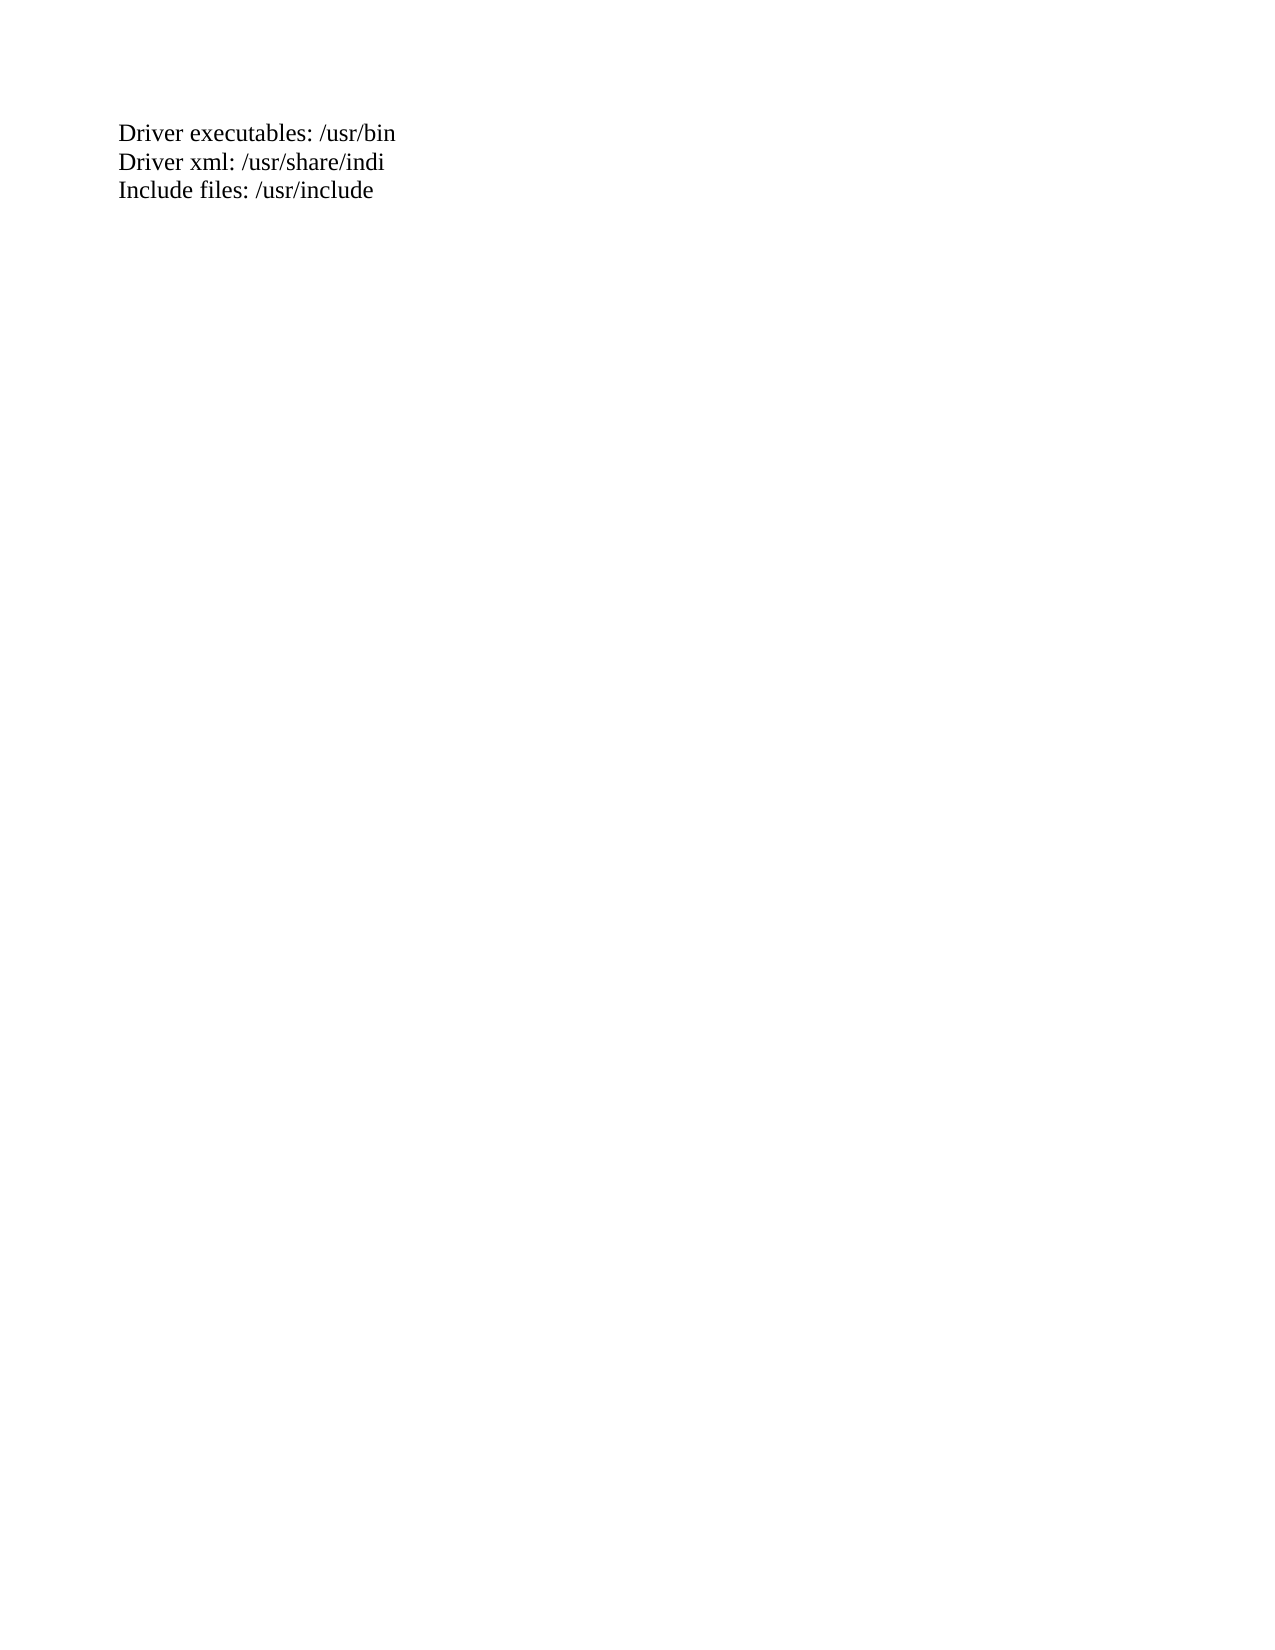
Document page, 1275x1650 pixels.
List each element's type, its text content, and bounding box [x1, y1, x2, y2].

text Driver xml: /usr/share/indi [118, 147, 1157, 176]
text Driver executables: /usr/bin [118, 118, 1157, 147]
text Include files: /usr/include [118, 176, 1157, 204]
